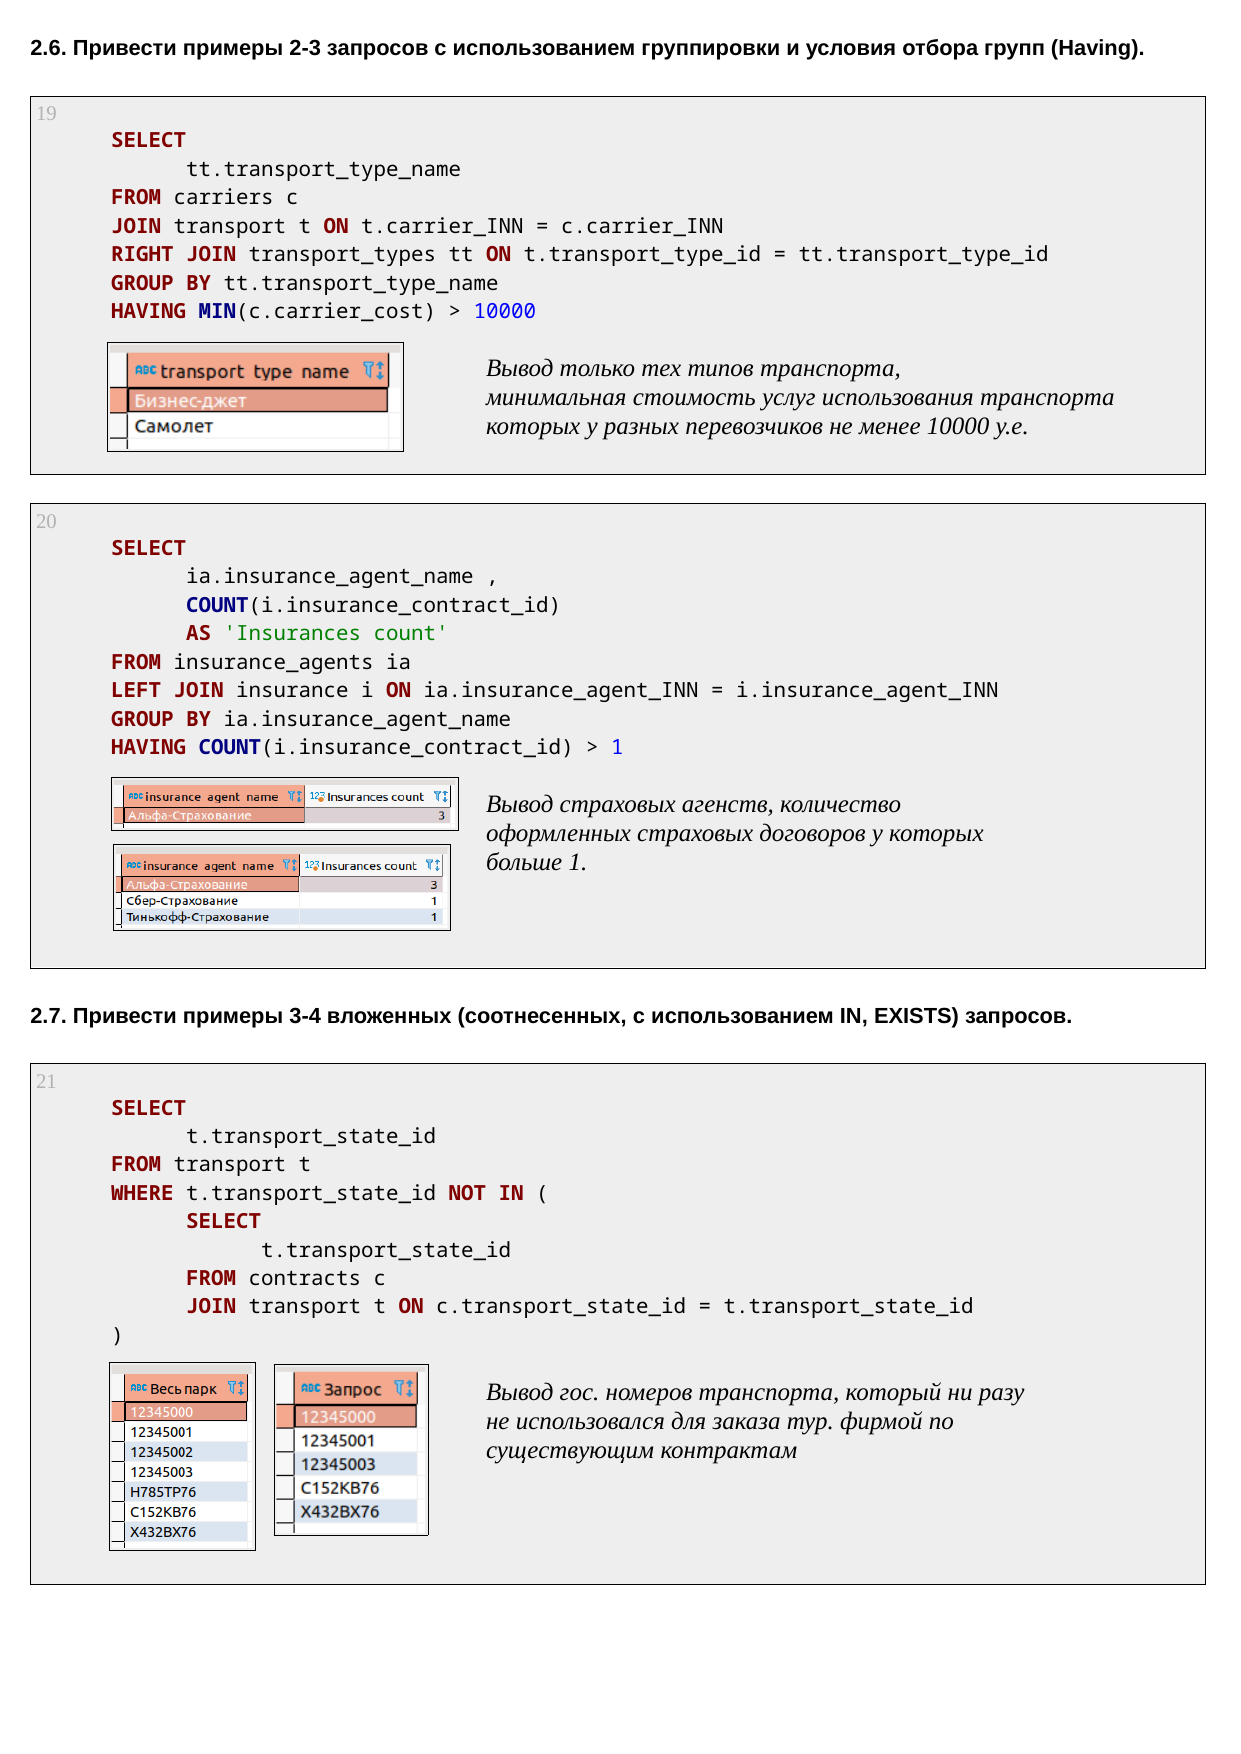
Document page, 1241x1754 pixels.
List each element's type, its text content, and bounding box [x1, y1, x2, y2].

table_header 21 SELECT t.transport_state_id FROM transport t WHERE t.transport_state_id NOT IN ( SELECT t.transport_state_id FROM contracts c JOIN transport t ON c.transport_state_id = t.transport_state_id ) Вывод гос. номеров транспорта, который ни разу не использовался для заказа тур. фирмой по существующим контрактам [31, 1064, 1205, 1584]
subtitle 2.7. Привести примеры 3-4 вложенных (соотнесенных, c использованием IN, EXISTS) запросов. [30, 1002, 1205, 1028]
table_header 19 SELECT tt.transport_type_name FROM carriers c JOIN transport t ON t.carrier_INN = c.carrier_INN RIGHT JOIN transport_types tt ON t.transport_type_id = tt.transport_type_id GROUP BY tt.transport_type_name HAVING MIN(c.carrier_cost) > 10000 Вывод только тех типов транспорта, минимальная стоимость услуг использования транспорта которых у разных перевозчиков не менее 10000 у.е. [31, 97, 1205, 474]
picture [115, 847, 448, 928]
subtitle 2.6. Привести примеры 2-3 запросов с использованием группировки и условия отбора групп (Having). [30, 35, 1205, 61]
picture [276, 1367, 425, 1533]
table_header 20 SELECT ia.insurance_agent_name , COUNT(i.insurance_contract_id) AS 'Insurances count' FROM insurance_agents ia LEFT JOIN insurance i ON ia.insurance_agent_INN = i.insurance_agent_INN GROUP BY ia.insurance_agent_name HAVING COUNT(i.insurance_contract_id) > 1 Вывод страховых агенств, количество оформленных страховых договоров у которых больше 1. [31, 504, 1205, 967]
picture [110, 345, 401, 449]
picture [111, 1365, 252, 1548]
picture [113, 780, 455, 828]
